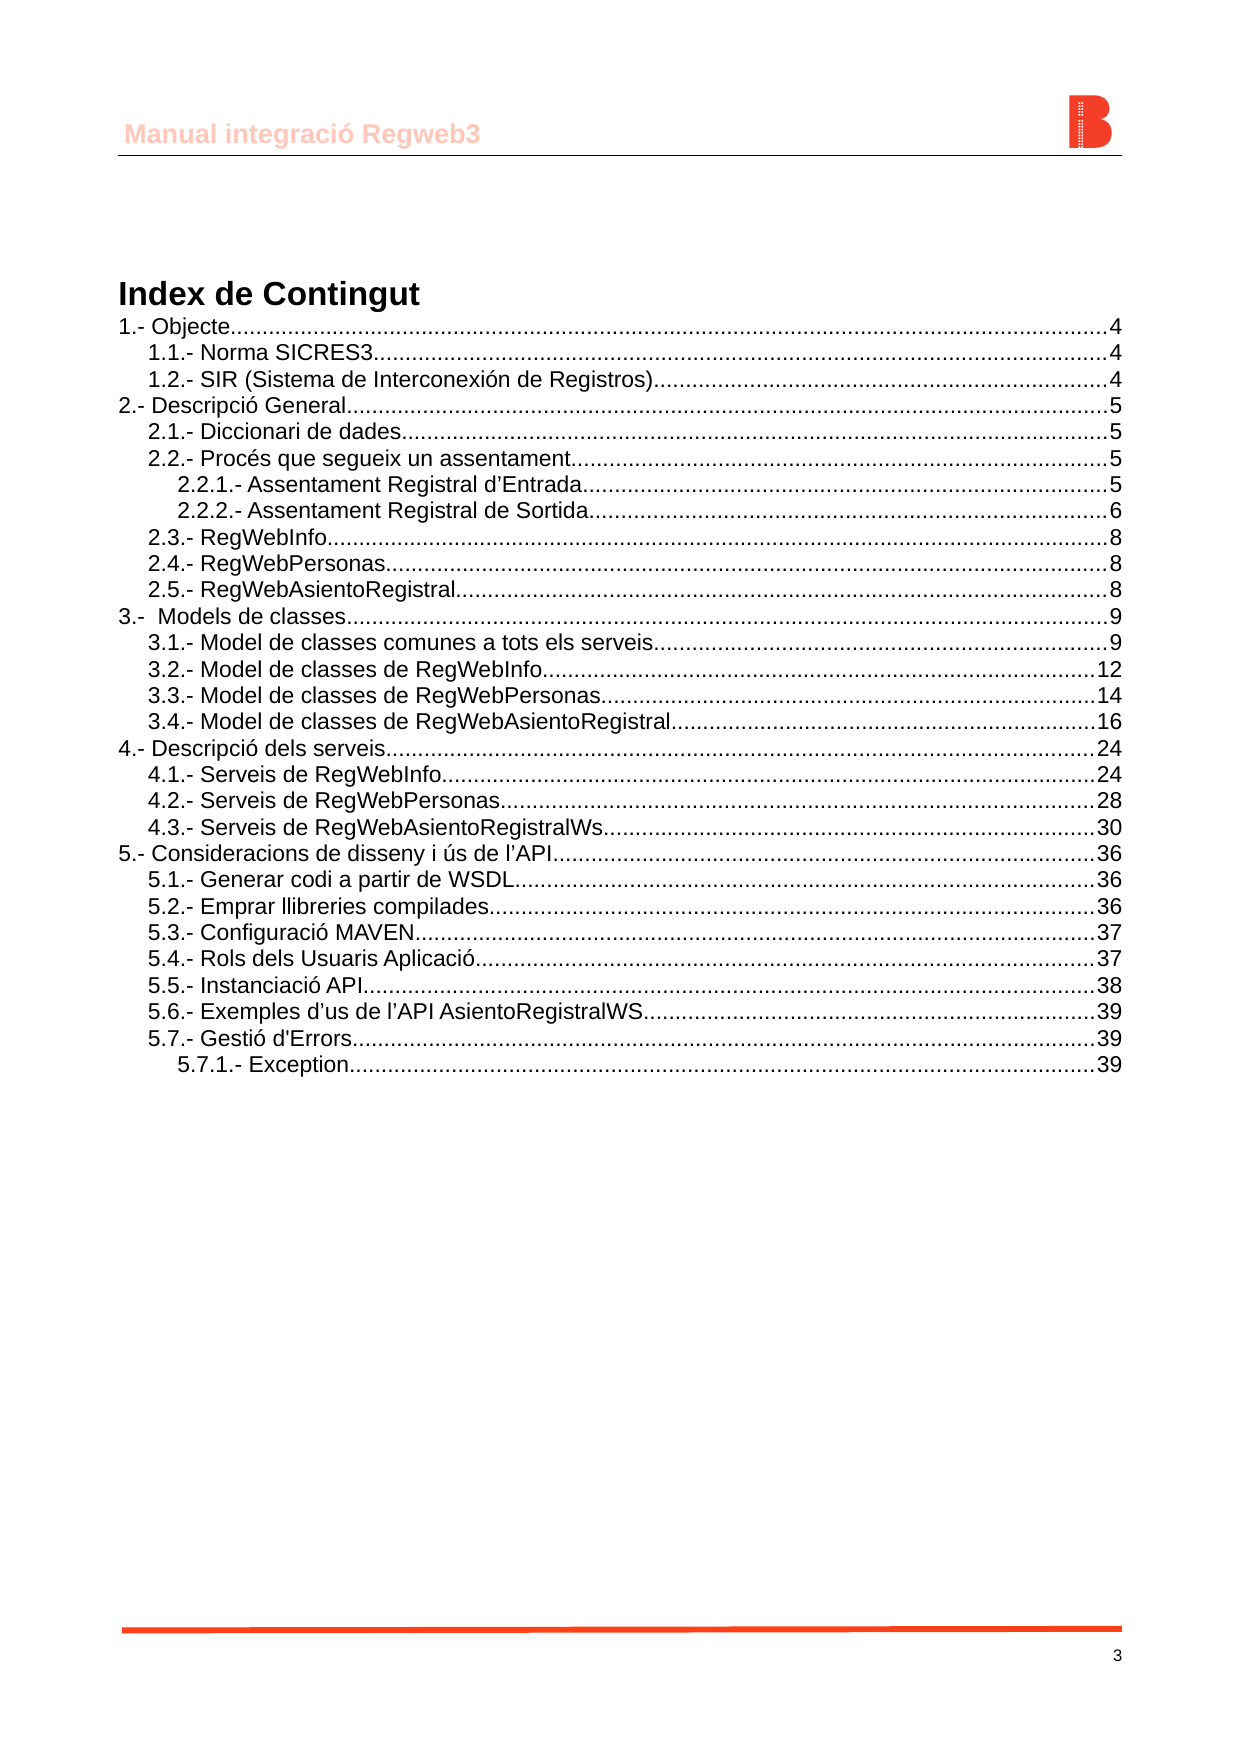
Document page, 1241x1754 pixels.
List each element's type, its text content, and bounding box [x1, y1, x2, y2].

text 1.1.- Norma SICRES3 4 [148, 339, 1122, 366]
text 1.- Objecte 4 [118, 313, 1122, 339]
text 5.1.- Generar codi a partir de WSDL 36 [148, 866, 1122, 893]
text 4.- Descripció dels serveis 24 [118, 734, 1122, 761]
subtitle Index de Contingut [118, 274, 1122, 313]
text 2.1.- Diccionari de dades 5 [148, 418, 1122, 445]
text 2.2.1.- Assentament Registral d’Entrada 5 [177, 471, 1122, 497]
text 3.3.- Model de classes de RegWebPersonas 14 [148, 682, 1122, 708]
text 1.2.- SIR (Sistema de Interconexión de Registros) 4 [148, 366, 1122, 392]
picture [1063, 94, 1117, 150]
text 5.6.- Exemples d’us de l’API AsientoRegistralWS 39 [148, 998, 1122, 1024]
text 5.4.- Rols dels Usuaris Aplicació 37 [148, 945, 1122, 972]
text 4.2.- Serveis de RegWebPersonas 28 [148, 787, 1122, 814]
text 4.3.- Serveis de RegWebAsientoRegistralWs 30 [148, 814, 1122, 840]
text 2.3.- RegWebInfo 8 [148, 524, 1122, 550]
text 3.2.- Model de classes de RegWebInfo 12 [148, 656, 1122, 682]
text 3.1.- Model de classes comunes a tots els serveis 9 [148, 629, 1122, 656]
text 3.4.- Model de classes de RegWebAsientoRegistral 16 [148, 708, 1122, 734]
text 2.5.- RegWebAsientoRegistral 8 [148, 576, 1122, 603]
text 5.5.- Instanciació API 38 [148, 972, 1122, 998]
text 2.- Descripció General 5 [118, 392, 1122, 418]
text 2.2.2.- Assentament Registral de Sortida 6 [177, 497, 1122, 524]
text 2.2.- Procés que segueix un assentament 5 [148, 445, 1122, 471]
text 5.- Consideracions de disseny i ús de l’API 36 [118, 840, 1122, 866]
text 2.4.- RegWebPersonas 8 [148, 550, 1122, 576]
text 5.7.1.- Exception 39 [177, 1051, 1122, 1077]
text 4.1.- Serveis de RegWebInfo 24 [148, 761, 1122, 787]
text 5.3.- Configuració MAVEN 37 [148, 919, 1122, 945]
text 5.7.- Gestió d'Errors 39 [148, 1024, 1122, 1051]
text 5.2.- Emprar llibreries compilades 36 [148, 893, 1122, 919]
text 3.- Models de classes 9 [118, 603, 1122, 629]
